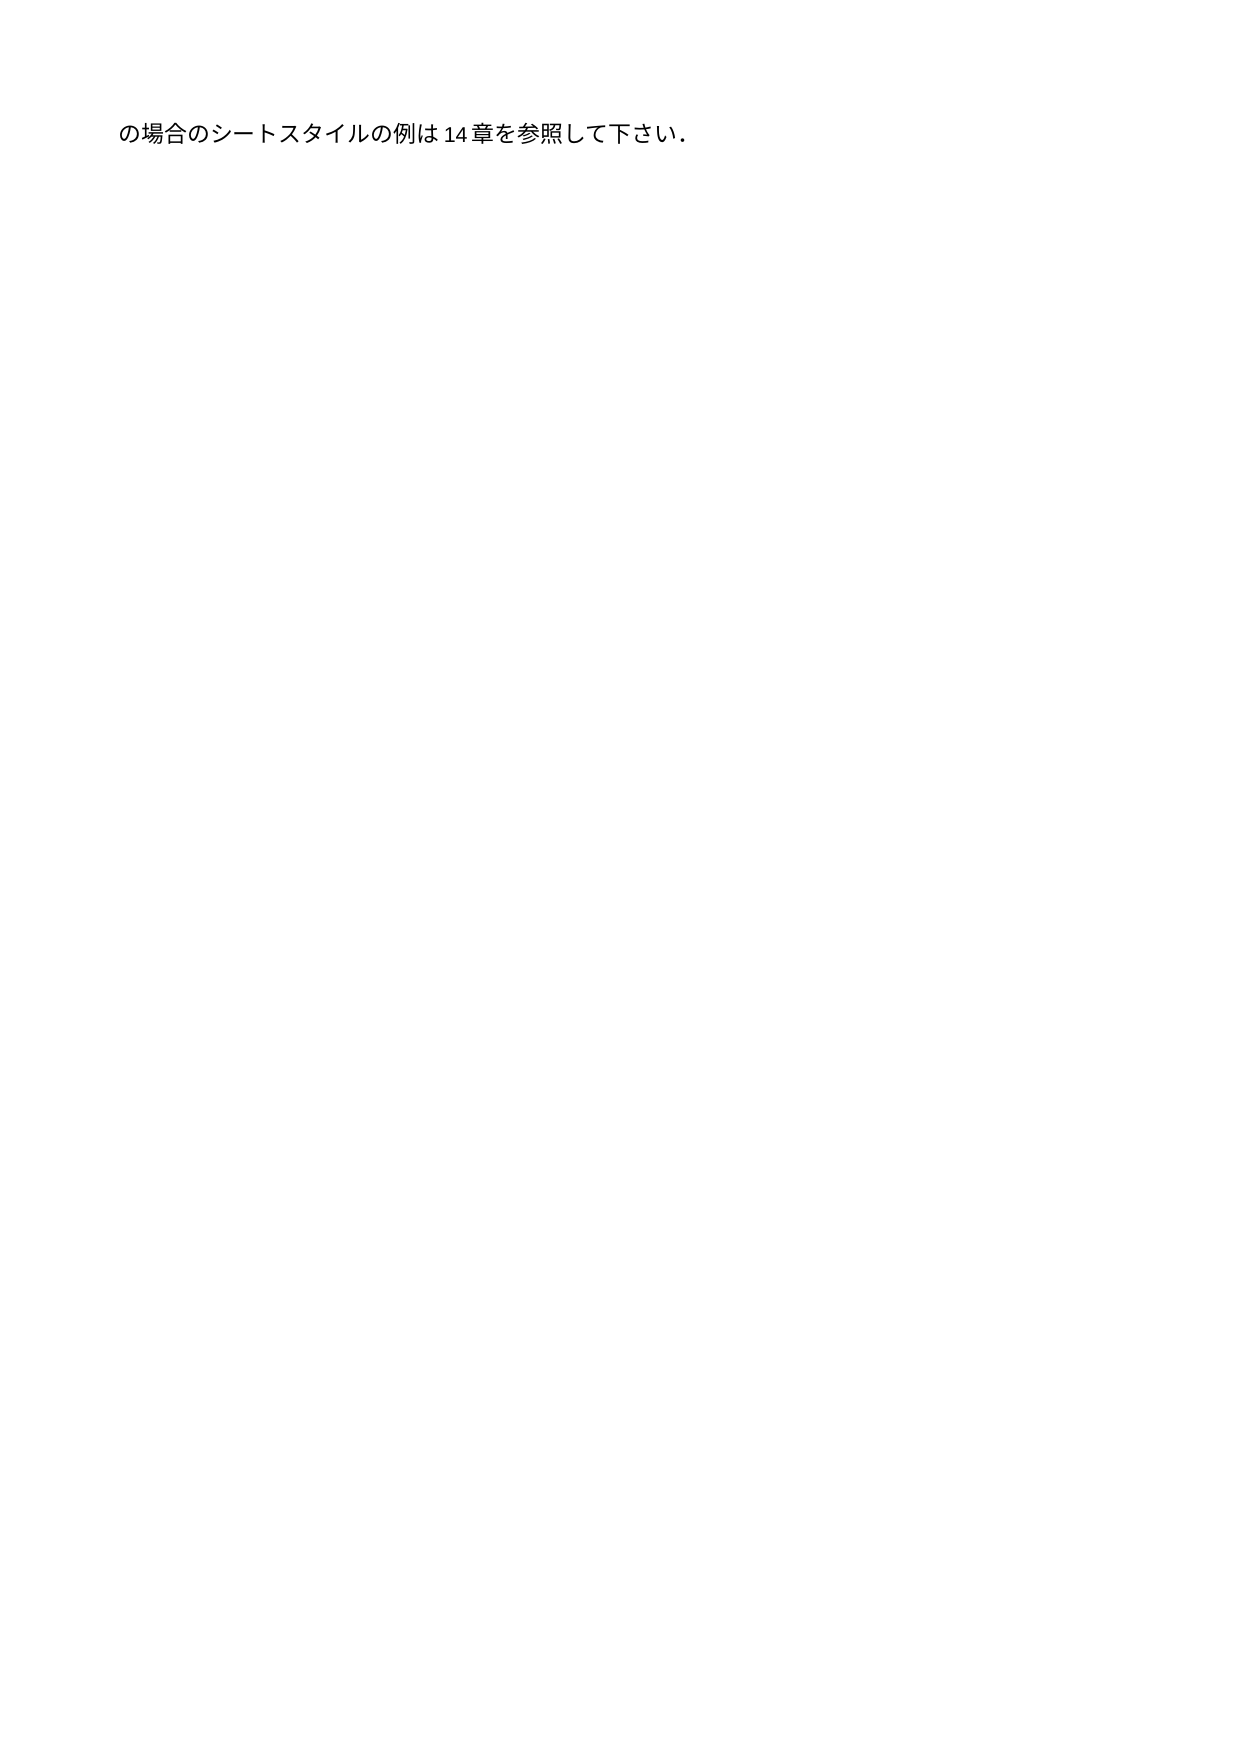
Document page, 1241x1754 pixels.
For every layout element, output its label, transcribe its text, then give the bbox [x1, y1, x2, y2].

text の場合のシートスタイルの例は14章を参照して下さい． [118, 118, 1122, 149]
